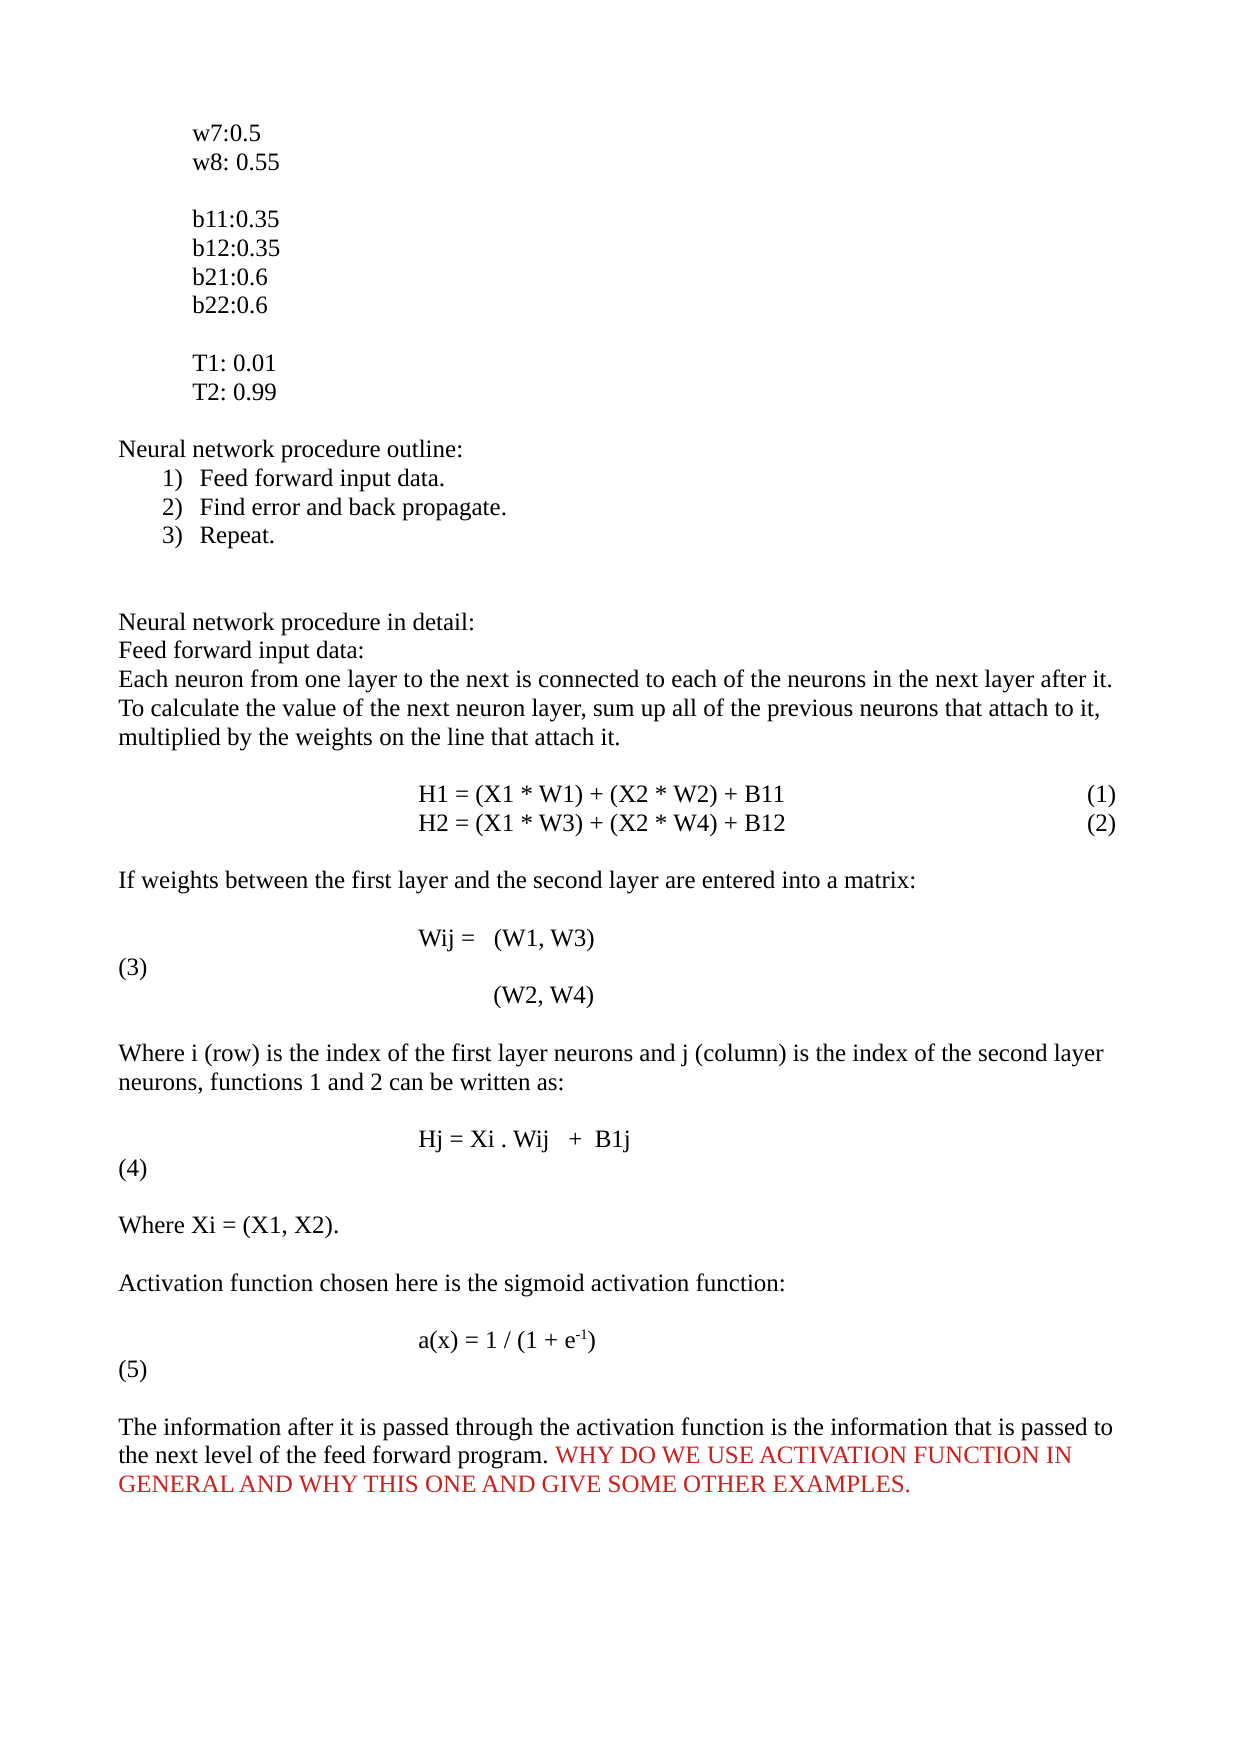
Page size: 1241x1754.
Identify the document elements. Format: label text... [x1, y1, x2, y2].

text w8: 0.55 [192, 147, 1122, 176]
text b11:0.35 [192, 204, 1122, 233]
text T2: 0.99 [192, 377, 1122, 406]
list Feed forward input data. [162, 463, 1122, 492]
list Find error and back propagate. [162, 492, 1122, 521]
list Feed forward input data: [118, 636, 1122, 664]
list Each neuron from one layer to the next is connected to each of the neurons in the next layer after it. To calculate the value of the next neuron layer, sum up all of the previous neurons that attach to it, multiplied by the weights on the line that attach it. [118, 664, 1122, 751]
text Where Xi = (X1, X2). [118, 1211, 1122, 1239]
text b22:0.6 [192, 291, 1122, 319]
text Neural network procedure outline: [118, 434, 1122, 463]
text b12:0.35 [192, 233, 1122, 262]
text a(x) = 1 / (1 + e-1) (5) [118, 1326, 1122, 1383]
text (W2, W4) [118, 981, 1122, 1009]
text H2 = (X1 * W3) + (X2 * W4) + B12 (2) [118, 808, 1122, 837]
text H1 = (X1 * W1) + (X2 * W2) + B11 (1) [118, 779, 1122, 808]
text T1: 0.01 [192, 348, 1122, 377]
text Neural network procedure in detail: [118, 607, 1122, 636]
text w7:0.5 [192, 118, 1122, 147]
text If weights between the first layer and the second layer are entered into a matrix: [118, 866, 1122, 894]
text Hj = Xi . Wij + B1j (4) [118, 1124, 1122, 1182]
text Where i (row) is the index of the first layer neurons and j (column) is the index of the second layer neurons, functions 1 and 2 can be written as: [118, 1038, 1122, 1096]
text The information after it is passed through the activation function is the information that is passed to the next level of the feed forward program. WHY DO WE USE ACTIVATION FUNCTION IN GENERAL AND WHY THIS ONE AND GIVE SOME OTHER EXAMPLES. [118, 1412, 1122, 1498]
list Repeat. [162, 521, 1122, 549]
text b21:0.6 [192, 262, 1122, 291]
text Wij = (W1, W3) (3) [118, 923, 1122, 981]
text Activation function chosen here is the sigmoid activation function: [118, 1268, 1122, 1297]
